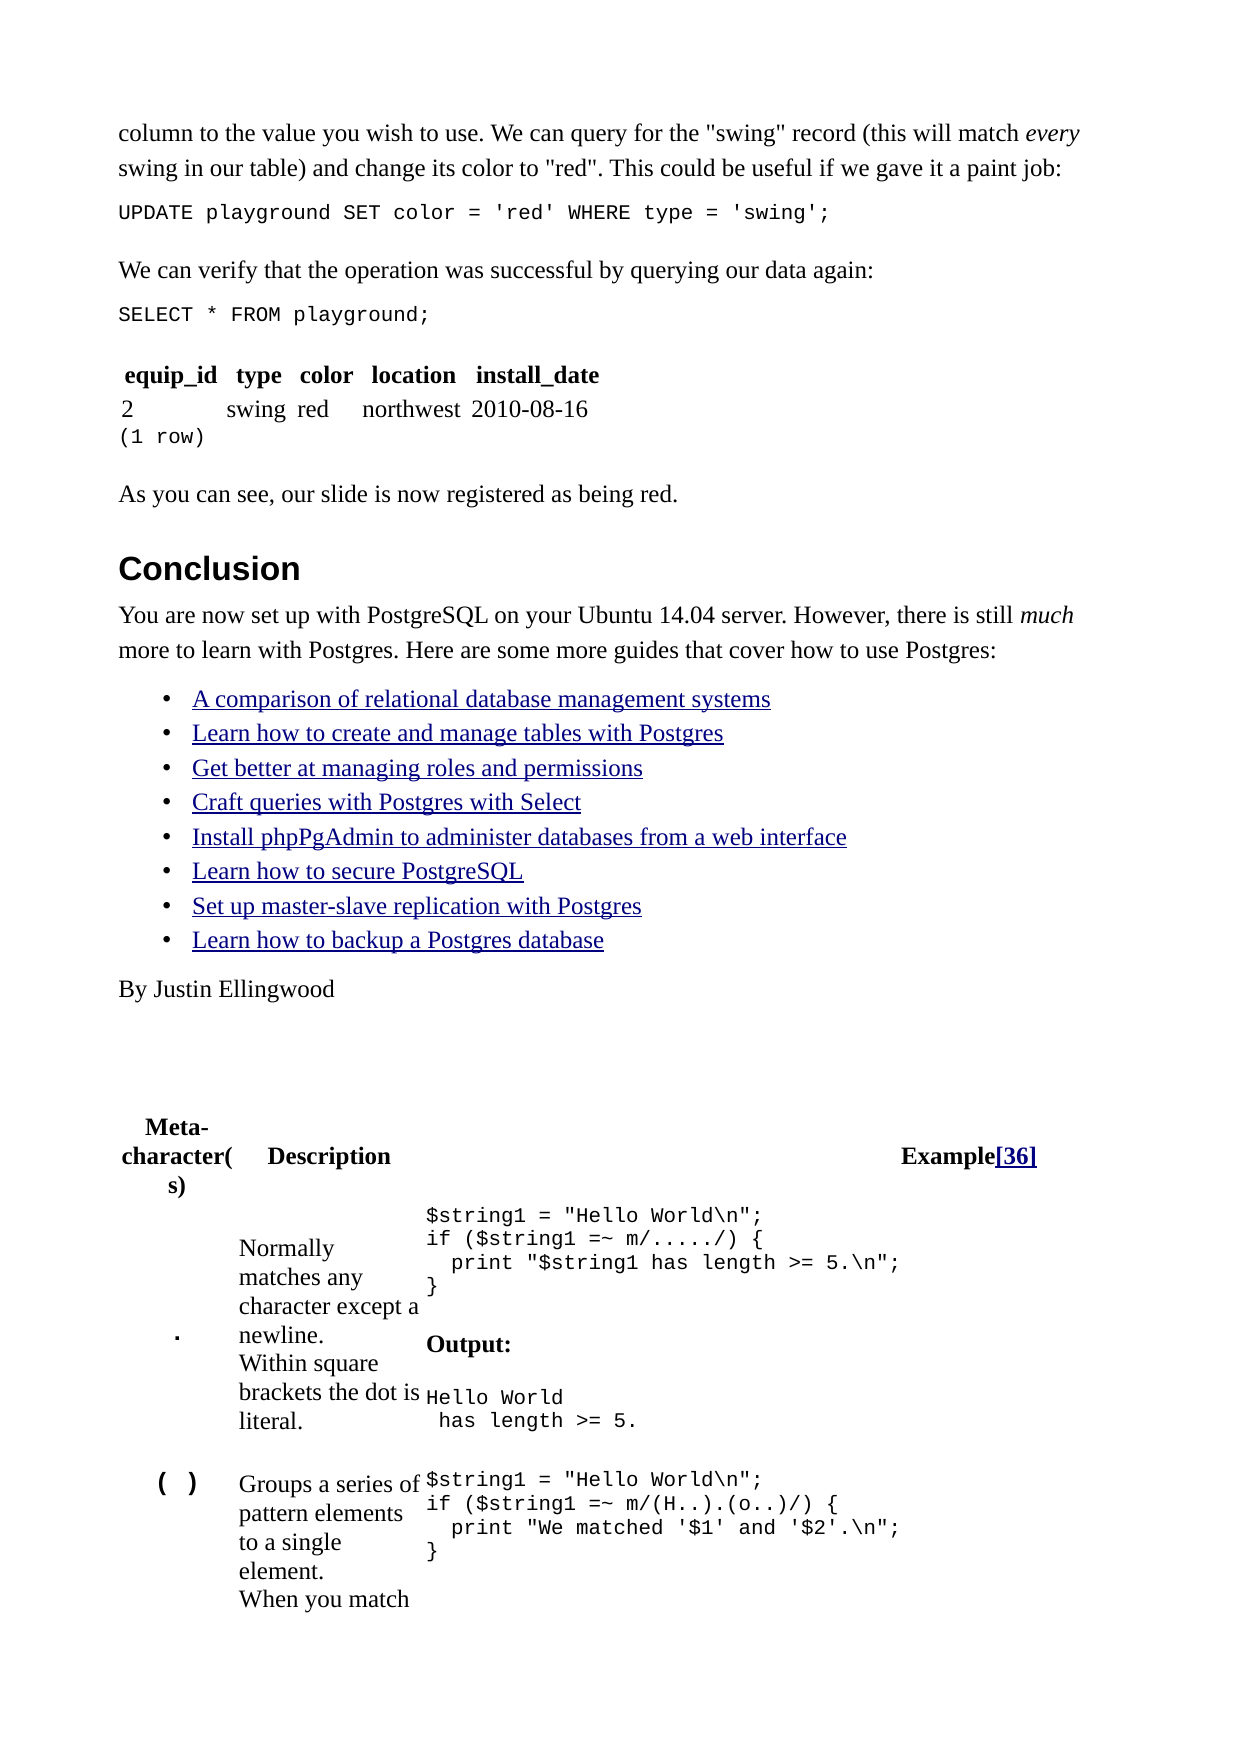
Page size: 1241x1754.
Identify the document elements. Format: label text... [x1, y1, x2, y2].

table_header Example[36] [423, 1110, 1240, 1202]
list Learn how to create and manage tables with Postgres [162, 718, 1122, 747]
text As you can see, our slide is now registered as being red. [118, 479, 1122, 508]
table_cell ( ) [118, 1467, 236, 1616]
text We can verify that the operation was successful by querying our data again: [118, 255, 1122, 283]
list Learn how to secure PostgreSQL [162, 856, 1122, 885]
text You are now set up with PostgreSQL on your Ubuntu 14.04 server. However, there is still much more to learn with Postgres. Here are some more guides that cover how to use Postgres: [118, 600, 1122, 663]
table_cell northwest [359, 392, 468, 426]
text (1 row) [118, 426, 1122, 450]
text By Justin Ellingwood [118, 974, 1122, 1003]
table_header location [359, 357, 468, 392]
table_header color [294, 357, 359, 392]
list Learn how to backup a Postgres database [162, 925, 1122, 954]
table_cell 2 [118, 392, 223, 426]
table_cell $string1 = "Hello World\n"; if ($string1 =~ m/(H..).(o..)/) { print "We matched '$1' and '$2'.\n"; } [423, 1467, 1240, 1616]
subtitle Conclusion [118, 549, 1122, 588]
list Get better at managing roles and permissions [162, 753, 1122, 782]
text column to the value you wish to use. We can query for the "swing" record (this will match every swing in our table) and change its color to "red". This could be useful if we gave it a paint job: [118, 118, 1122, 181]
list Craft queries with Postgres with Select [162, 787, 1122, 816]
table_cell $string1 = "Hello World\n"; if ($string1 =~ m/...../) { print "$string1 has length >= 5.\n"; } Output: Hello World has length >= 5. [423, 1202, 1240, 1467]
table_cell Normally matches any character except a newline. Within square brackets the dot is literal. [236, 1202, 423, 1467]
text UPDATE playground SET color = 'red' WHERE type = 'swing'; [118, 202, 1122, 225]
list Set up master-slave replication with Postgres [162, 891, 1122, 919]
table_header Description [236, 1110, 423, 1202]
table_cell . [118, 1202, 236, 1467]
list Install phpPgAdmin to administer databases from a web interface [162, 822, 1122, 851]
list A comparison of relational database management systems [162, 684, 1122, 713]
table_header type [224, 357, 294, 392]
table_cell red [294, 392, 359, 426]
table_cell swing [224, 392, 294, 426]
table_cell Groups a series of pattern elements to a single element. When you match [236, 1467, 423, 1616]
table_cell 2010-08-16 [468, 392, 607, 426]
table_header install_date [468, 357, 607, 392]
text SELECT * FROM playground; [118, 304, 1122, 327]
table_header Meta- character(s) [118, 1110, 236, 1202]
table_header equip_id [118, 357, 223, 392]
